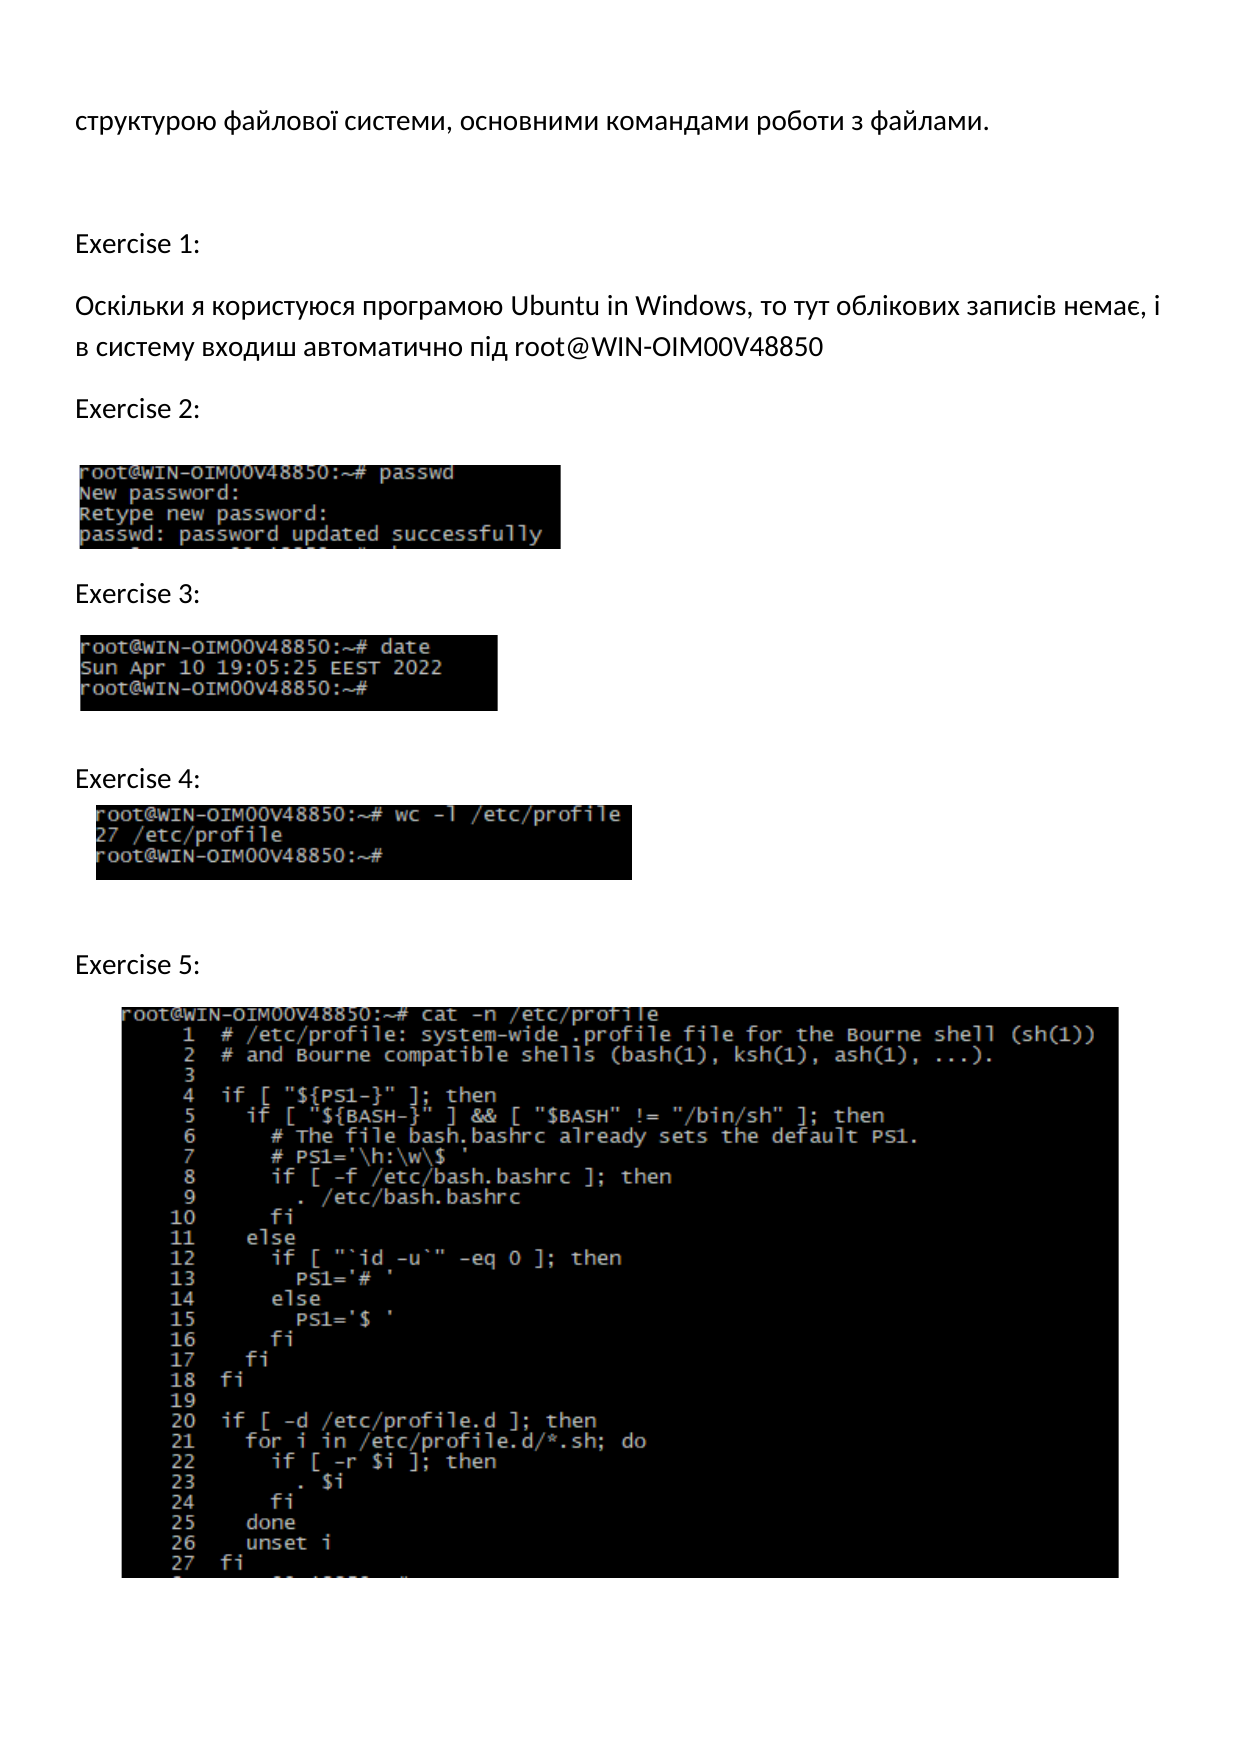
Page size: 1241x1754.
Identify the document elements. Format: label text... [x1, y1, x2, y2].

text Exercise 2: [75, 390, 1165, 425]
text Exercise 1: [75, 225, 1165, 261]
picture [121, 1007, 1119, 1578]
text Оскільки я користуюся програмою Ubuntu in Windows, то тут облікових записів немає, і в систему входиш автоматично під root@WIN-OIM00V48850 [75, 287, 1165, 364]
text Exercise 3: [75, 575, 1165, 611]
text структурою файлової системи, основними командами роботи з файлами. [75, 102, 1165, 137]
picture [80, 635, 498, 711]
picture [79, 465, 561, 549]
text Exercise 5: [75, 946, 1165, 981]
text Exercise 4: [75, 760, 1165, 796]
picture [96, 805, 632, 880]
